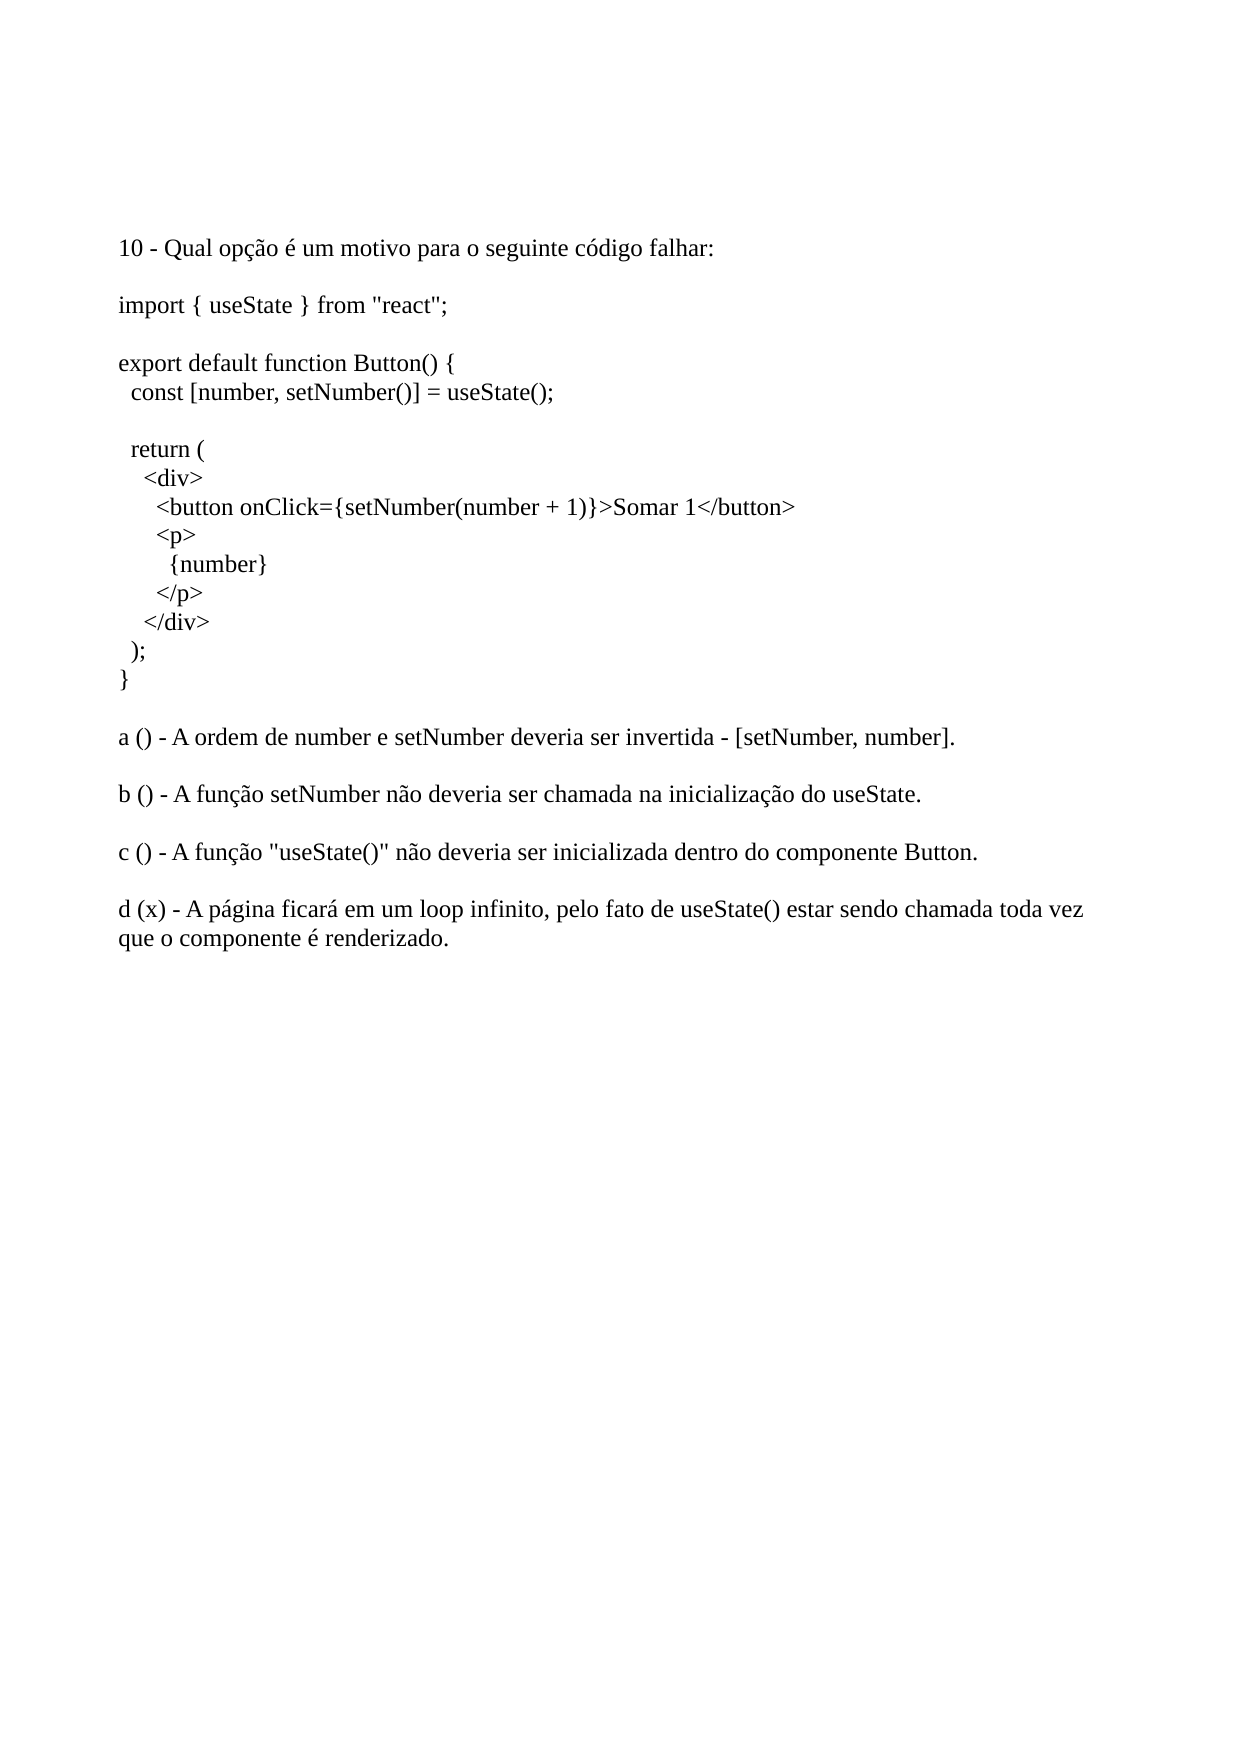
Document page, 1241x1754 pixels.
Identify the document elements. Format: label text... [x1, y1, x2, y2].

text const [number, setNumber()] = useState(); [118, 377, 1122, 406]
text <button onClick={setNumber(number + 1)}>Somar 1</button> [118, 492, 1122, 521]
text import { useState } from "react"; [118, 291, 1122, 319]
text a () - A ordem de number e setNumber deveria ser invertida - [setNumber, number]. [118, 722, 1122, 751]
text d (x) - A página ficará em um loop infinito, pelo fato de useState() estar sendo chamada toda vez que o componente é renderizado. [118, 894, 1122, 952]
text </div> [118, 607, 1122, 636]
text <div> [118, 463, 1122, 492]
text {number} [118, 549, 1122, 578]
text return ( [118, 434, 1122, 463]
text 10 - Qual opção é um motivo para o seguinte código falhar: [118, 233, 1122, 262]
text b () - A função setNumber não deveria ser chamada na inicialização do useState. [118, 779, 1122, 808]
text </p> [118, 578, 1122, 607]
text export default function Button() { [118, 348, 1122, 377]
text c () - A função "useState()" não deveria ser inicializada dentro do componente Button. [118, 837, 1122, 866]
text ); [118, 636, 1122, 664]
text } [118, 664, 1122, 693]
text <p> [118, 521, 1122, 549]
